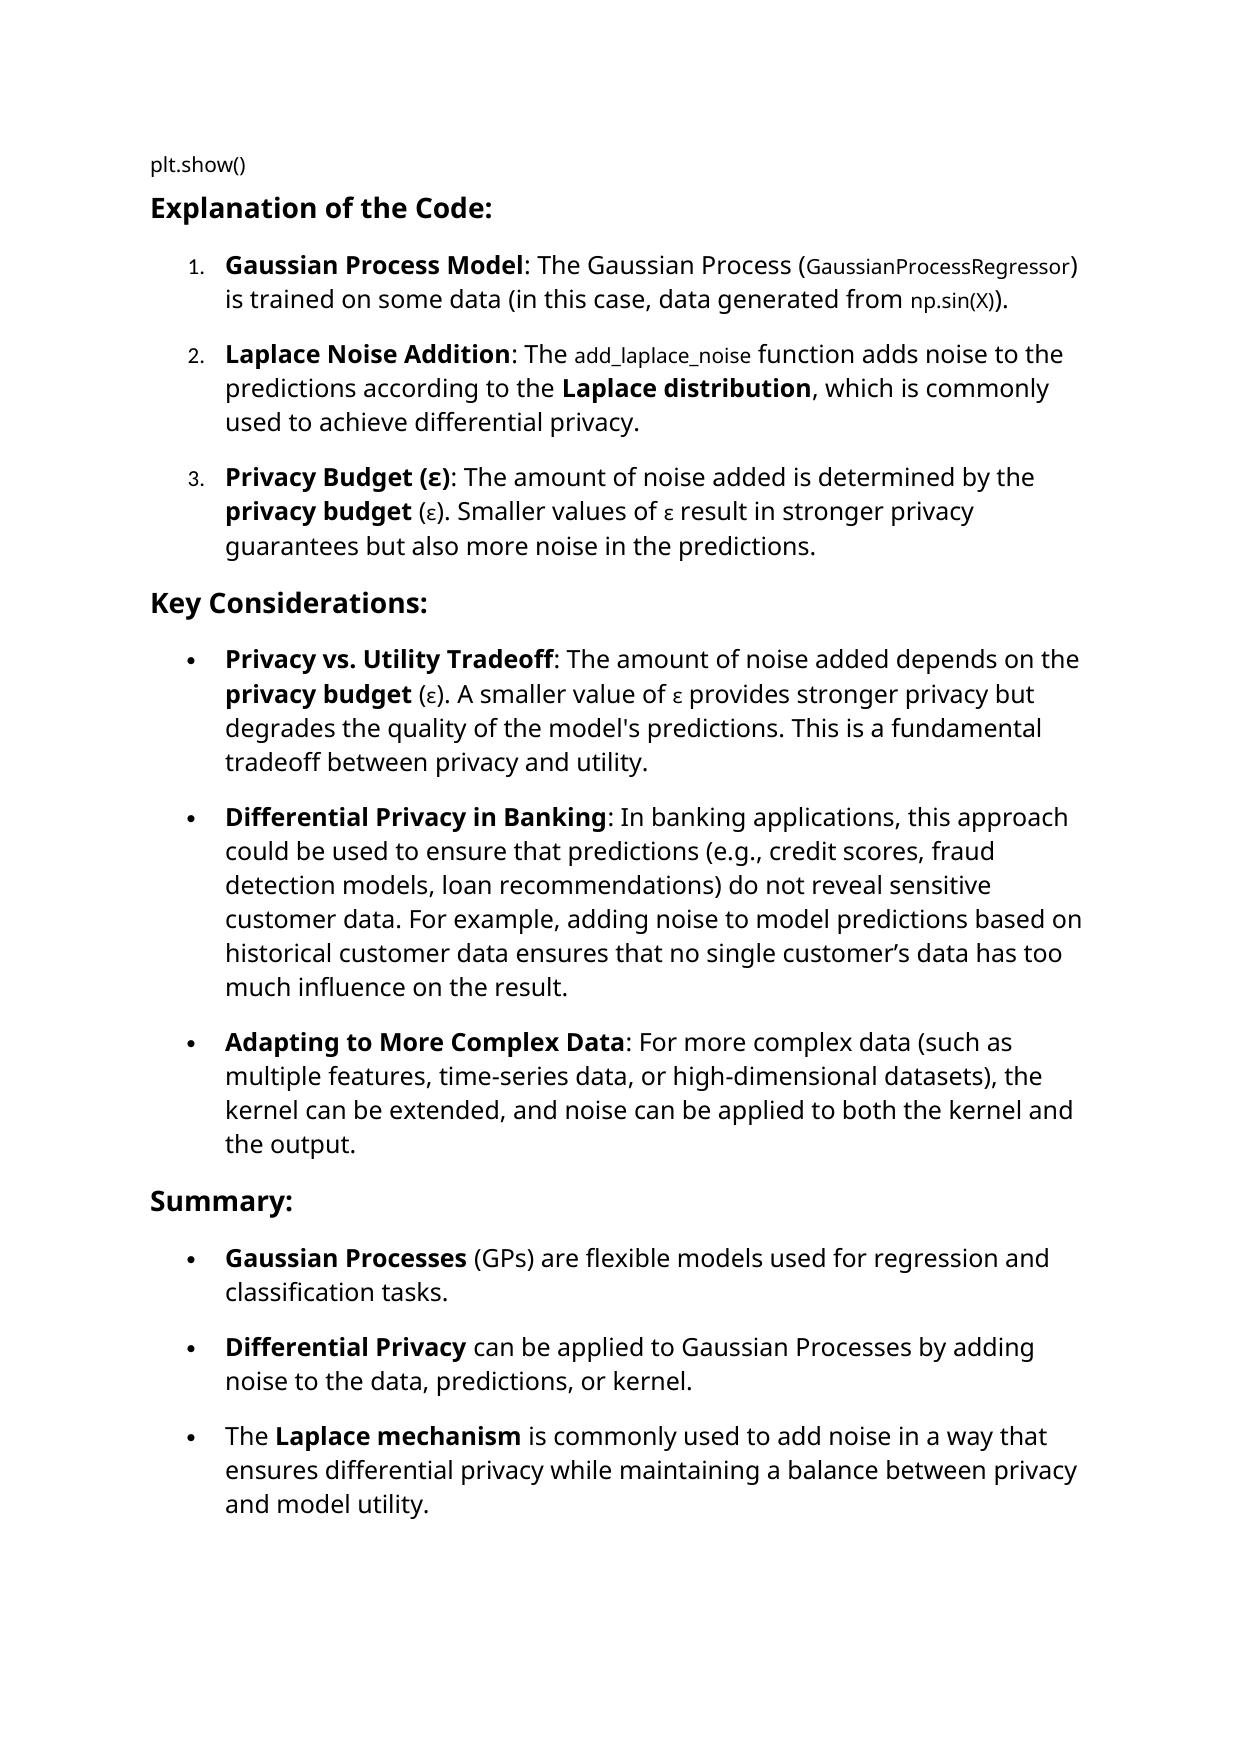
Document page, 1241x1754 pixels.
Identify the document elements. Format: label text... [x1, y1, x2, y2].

list Privacy Budget (ε): The amount of noise added is determined by the privacy budget (ε). Smaller values of ε result in stronger privacy guarantees but also more noise in the predictions. [187, 460, 1090, 562]
list Differential Privacy in Banking: In banking applications, this approach could be used to ensure that predictions (e.g., credit scores, fraud detection models, loan recommendations) do not reveal sensitive customer data. For example, adding noise to model predictions based on historical customer data ensures that no single customer’s data has too much influence on the result. [187, 799, 1090, 1004]
subtitle Key Considerations: [150, 583, 1090, 621]
list Gaussian Processes (GPs) are flexible models used for regression and classification tasks. [187, 1241, 1090, 1309]
subtitle Explanation of the Code: [150, 189, 1090, 227]
list Adapting to More Complex Data: For more complex data (such as multiple features, time-series data, or high-dimensional datasets), the kernel can be extended, and noise can be applied to both the kernel and the output. [187, 1024, 1090, 1161]
list Differential Privacy can be applied to Gaussian Processes by adding noise to the data, predictions, or kernel. [187, 1330, 1090, 1398]
list Privacy vs. Utility Tradeoff: The amount of noise added depends on the privacy budget (ε). A smaller value of ε provides stronger privacy but degrades the quality of the model's predictions. This is a fundamental tradeoff between privacy and utility. [187, 642, 1090, 778]
text plt.show() [150, 150, 1090, 178]
list Gaussian Process Model: The Gaussian Process (GaussianProcessRegressor) is trained on some data (in this case, data generated from np.sin(X)). [187, 248, 1090, 316]
subtitle Summary: [150, 1182, 1090, 1220]
list The Laplace mechanism is commonly used to add noise in a way that ensures differential privacy while maintaining a balance between privacy and model utility. [187, 1419, 1090, 1521]
list Laplace Noise Addition: The add_laplace_noise function adds noise to the predictions according to the Laplace distribution, which is commonly used to achieve differential privacy. [187, 337, 1090, 439]
